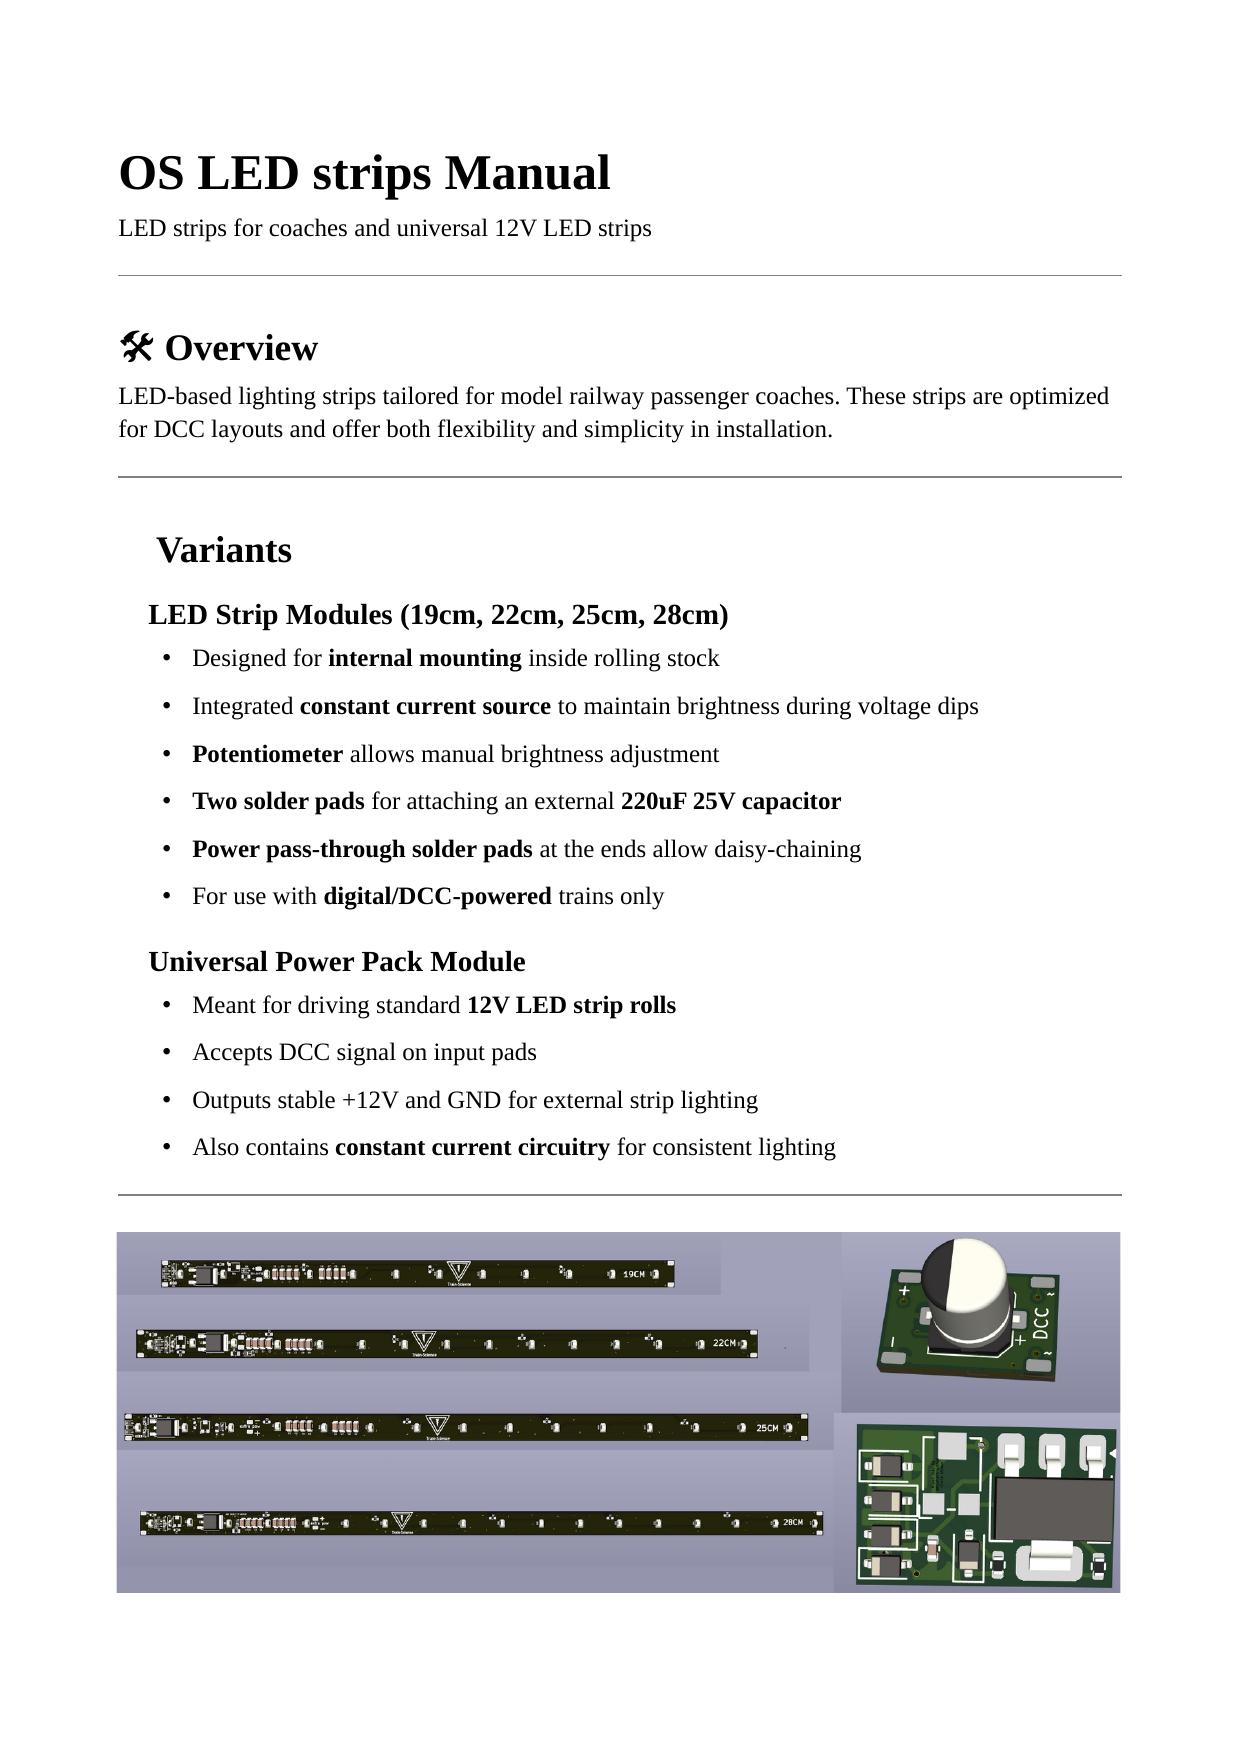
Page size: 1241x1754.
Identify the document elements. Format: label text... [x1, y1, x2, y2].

subtitle OS LED strips Manual [118, 143, 1122, 201]
picture [116, 1232, 1121, 1593]
subtitle 🔸 LED Strip Modules (19cm, 22cm, 25cm, 28cm) [118, 597, 1122, 631]
list Meant for driving standard 12V LED strip rolls [162, 990, 1122, 1018]
list Outputs stable +12V and GND for external strip lighting [162, 1085, 1122, 1114]
subtitle 🔹 Universal Power Pack Module [118, 944, 1122, 977]
list Accepts DCC signal on input pads [162, 1037, 1122, 1066]
list Potentiometer allows manual brightness adjustment [162, 739, 1122, 767]
list Integrated constant current source to maintain brightness during voltage dips [162, 691, 1122, 720]
subtitle 🧩 Variants [118, 527, 1122, 570]
list Designed for internal mounting inside rolling stock [162, 643, 1122, 672]
text LED-based lighting strips tailored for model railway passenger coaches. These strips are optimized for DCC layouts and offer both flexibility and simplicity in installation. [118, 381, 1122, 443]
list Two solder pads for attaching an external 220uF 25V capacitor [162, 786, 1122, 815]
list For use with digital/DCC-powered trains only [162, 881, 1122, 910]
text LED strips for coaches and universal 12V LED strips [118, 213, 1122, 242]
list Power pass-through solder pads at the ends allow daisy-chaining [162, 834, 1122, 863]
list Also contains constant current circuitry for consistent lighting [162, 1132, 1122, 1161]
subtitle 🛠️ Overview [118, 326, 1122, 369]
